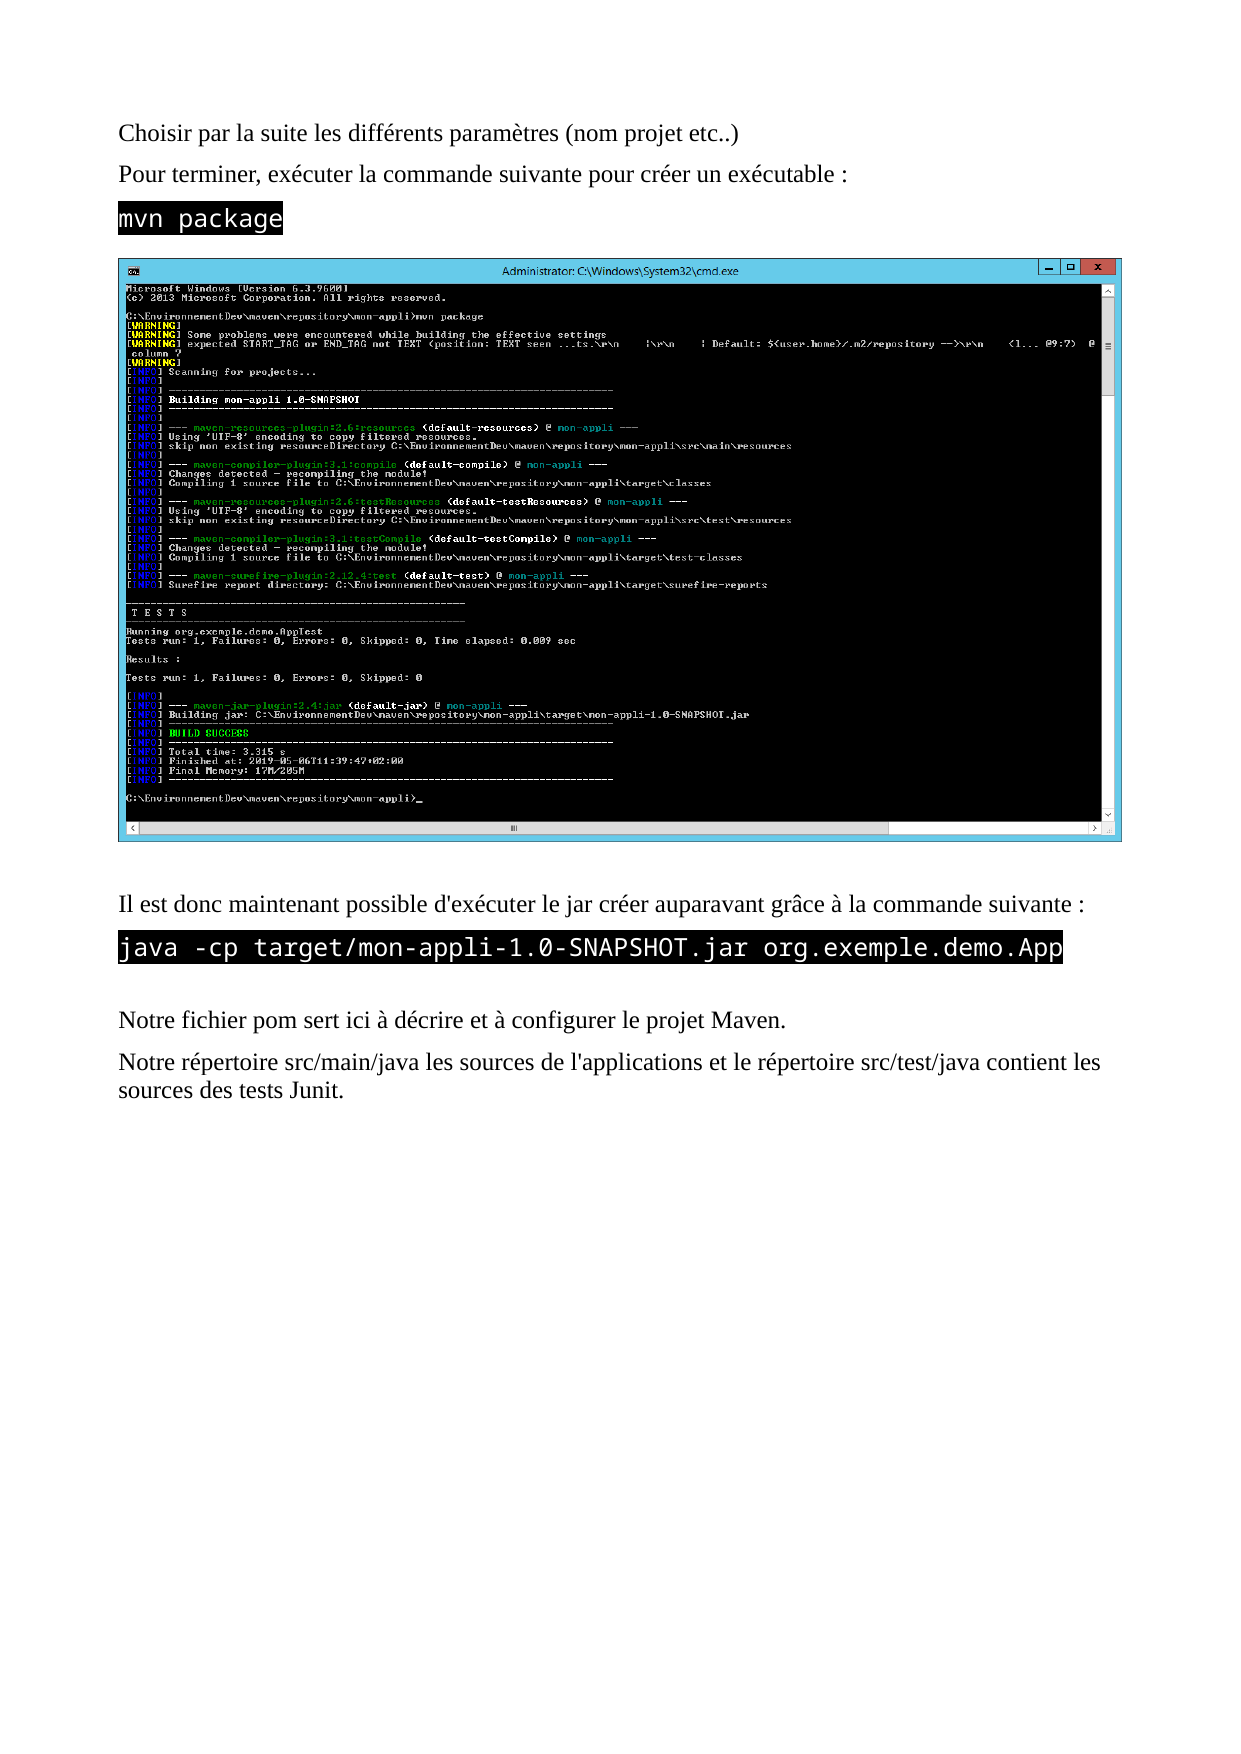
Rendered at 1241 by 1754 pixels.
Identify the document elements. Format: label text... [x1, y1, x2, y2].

text java -cp target/mon-appli-1.0-SNAPSHOT.jar org.exemple.demo.App [118, 930, 1122, 964]
text Choisir par la suite les différents paramètres (nom projet etc..) [118, 118, 1122, 147]
text Il est donc maintenant possible d'exécuter le jar créer auparavant grâce à la commande suivante : [118, 889, 1122, 918]
text mvn package [118, 201, 1122, 235]
picture [118, 258, 1122, 842]
text Notre fichier pom sert ici à décrire et à configurer le projet Maven. [118, 1005, 1122, 1034]
text Notre répertoire src/main/java les sources de l'applications et le répertoire src/test/java contient les sources des tests Junit. [118, 1047, 1122, 1104]
text Pour terminer, exécuter la commande suivante pour créer un exécutable : [118, 159, 1122, 188]
